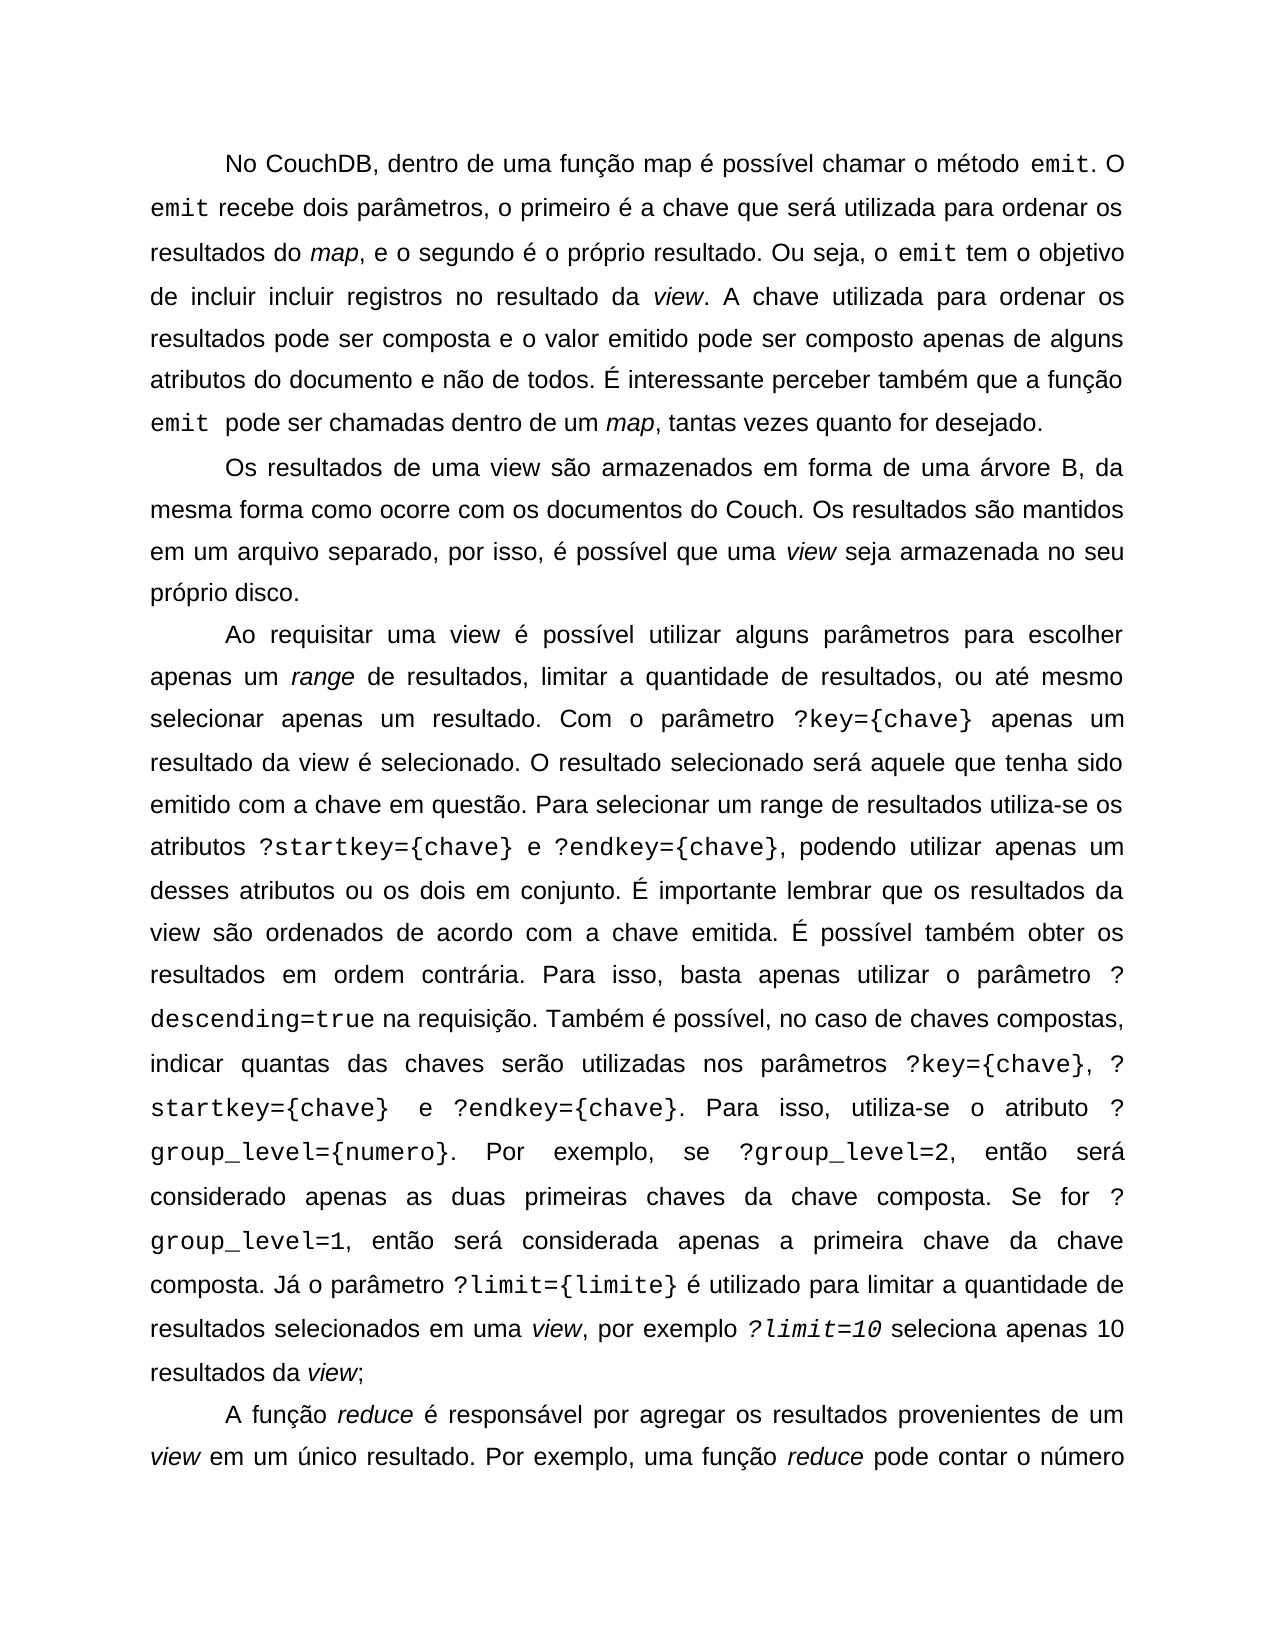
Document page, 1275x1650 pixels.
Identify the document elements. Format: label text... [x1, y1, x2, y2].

text A função reduce é responsável por agregar os resultados provenientes de um view em um único resultado. Por exemplo, uma função reduce pode contar o número [150, 1401, 1125, 1471]
text Os resultados de uma view são armazenados em forma de uma árvore B, da mesma forma como ocorre com os documentos do Couch. Os resultados são mantidos em um arquivo separado, por isso, é possível que uma view seja armazenada no seu próprio disco. [150, 453, 1125, 607]
text No CouchDB, dentro de uma função map é possível chamar o método emit. O emit recebe dois parâmetros, o primeiro é a chave que será utilizada para ordenar os resultados do map, e o segundo é o próprio resultado. Ou seja, o emit tem o objetivo de incluir incluir registros no resultado da view. A chave utilizada para ordenar os resultados pode ser composta e o valor emitido pode ser composto apenas de alguns atributos do documento e não de todos. É interessante perceber também que a função emit pode ser chamadas dentro de um map, tantas vezes quanto for desejado. [150, 150, 1125, 438]
text Ao requisitar uma view é possível utilizar alguns parâmetros para escolher apenas um range de resultados, limitar a quantidade de resultados, ou até mesmo selecionar apenas um resultado. Com o parâmetro ?key={chave} apenas um resultado da view é selecionado. O resultado selecionado será aquele que tenha sido emitido com a chave em questão. Para selecionar um range de resultados utiliza-se os atributos ?startkey={chave} e ?endkey={chave}, podendo utilizar apenas um desses atributos ou os dois em conjunto. É importante lembrar que os resultados da view são ordenados de acordo com a chave emitida. É possível também obter os resultados em ordem contrária. Para isso, basta apenas utilizar o parâmetro ?descending=true na requisição. Também é possível, no caso de chaves compostas, indicar quantas das chaves serão utilizadas nos parâmetros ?key={chave}, ?startkey={chave} e ?endkey={chave}. Para isso, utiliza-se o atributo ?group_level={numero}. Por exemplo, se ?group_level=2, então será considerado apenas as duas primeiras chaves da chave composta. Se for ?group_level=1, então será considerada apenas a primeira chave da chave composta. Já o parâmetro ?limit={limite} é utilizado para limitar a quantidade de resultados selecionados em uma view, por exemplo ?limit=10 seleciona apenas 10 resultados da view; [150, 621, 1125, 1387]
